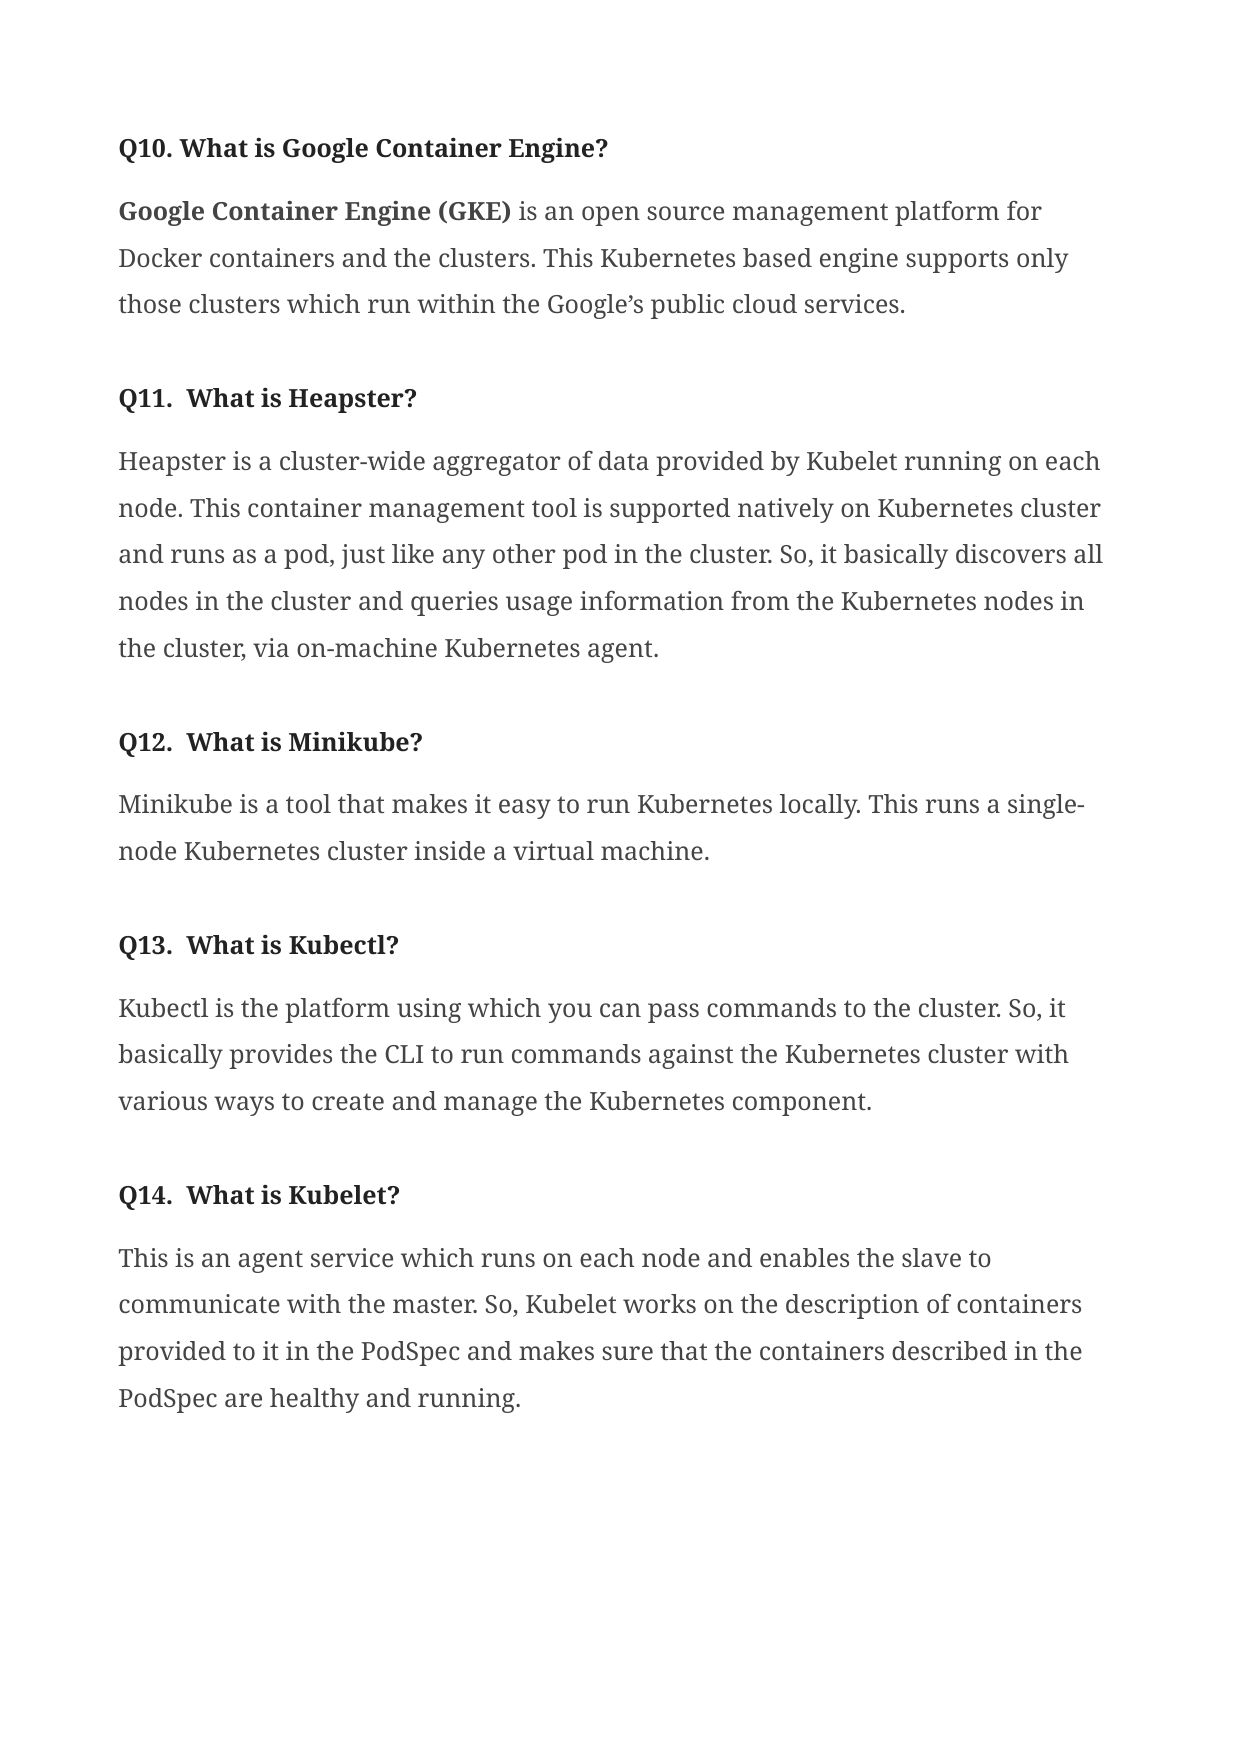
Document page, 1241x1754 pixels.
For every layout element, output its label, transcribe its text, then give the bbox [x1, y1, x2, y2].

text This is an agent service which runs on each node and enables the slave to communicate with the master. So, Kubelet works on the description of containers provided to it in the PodSpec and makes sure that the containers described in the PodSpec are healthy and running. [118, 1227, 1122, 1415]
text Google Container Engine (GKE) is an open source management platform for Docker containers and the clusters. This Kubernetes based engine supports only those clusters which run within the Google’s public cloud services. [118, 181, 1122, 321]
text Heapster is a cluster-wide aggregator of data provided by Kubelet running on each node. This container management tool is supported natively on Kubernetes cluster and runs as a pod, just like any other pod in the cluster. So, it basically discovers all nodes in the cluster and queries usage information from the Kubernetes nodes in the cluster, via on-machine Kubernetes agent. [118, 431, 1122, 665]
subtitle Q12. What is Minikube? [118, 712, 1122, 759]
text Kubectl is the platform using which you can pass commands to the cluster. So, it basically provides the CLI to run commands against the Kubernetes cluster with various ways to create and manage the Kubernetes component. [118, 977, 1122, 1118]
subtitle Q13. What is Kubectl? [118, 915, 1122, 962]
subtitle Q11. What is Heapster? [118, 368, 1122, 415]
subtitle Q14. What is Kubelet? [118, 1165, 1122, 1212]
subtitle Q10. What is Google Container Engine? [118, 118, 1122, 165]
text Minikube is a tool that makes it easy to run Kubernetes locally. This runs a single-node Kubernetes cluster inside a virtual machine. [118, 774, 1122, 868]
